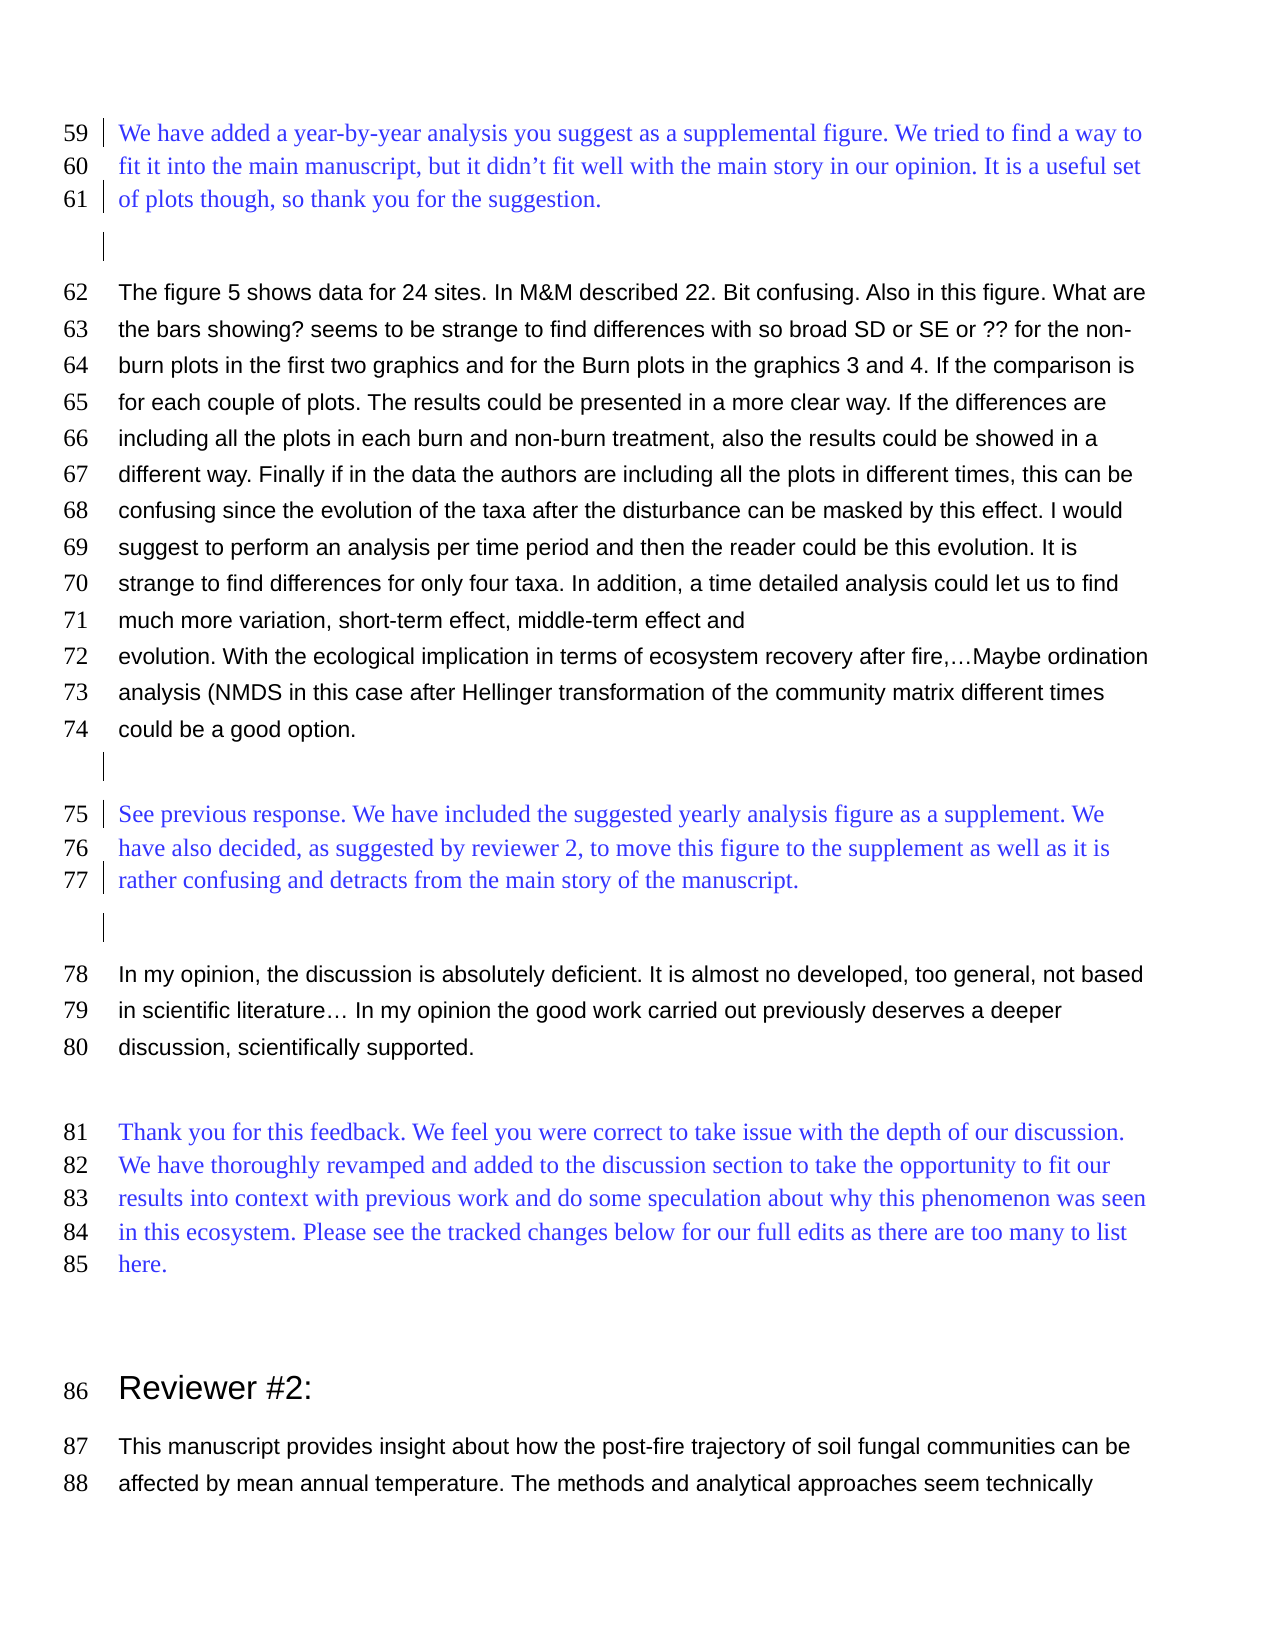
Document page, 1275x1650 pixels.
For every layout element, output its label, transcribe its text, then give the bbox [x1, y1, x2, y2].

text In my opinion, the discussion is absolutely deficient. It is almost no developed, too general, not based in scientific literature… In my opinion the good work carried out previously deserves a deeper discussion, scientifically supported. [118, 961, 1157, 1060]
text See previous response. We have included the suggested yearly analysis figure as a supplement. We have also decided, as suggested by reviewer 2, to move this figure to the supplement as well as it is rather confusing and detracts from the main story of the manuscript. [118, 799, 1157, 894]
text The figure 5 shows data for 24 sites. In M&M described 22. Bit confusing. Also in this figure. What are the bars showing? seems to be strange to find differences with so broad SD or SE or ?? for the non-burn plots in the first two graphics and for the Burn plots in the graphics 3 and 4. If the comparison is for each couple of plots. The results could be presented in a more clear way. If the differences are including all the plots in each burn and non-burn treatment, also the results could be showed in a different way. Finally if in the data the authors are including all the plots in different times, this can be confusing since the evolution of the taxa after the disturbance can be masked by this effect. I would suggest to perform an analysis per time period and then the reader could be this evolution. It is strange to find differences for only four taxa. In addition, a time detailed analysis could let us to find much more variation, short-term effect, middle-term effect and [118, 279, 1157, 633]
text evolution. With the ecological implication in terms of ecosystem recovery after fire,…Maybe ordination analysis (NMDS in this case after Hellinger transformation of the community matrix different times could be a good option. [118, 643, 1157, 742]
text Thank you for this feedback. We feel you were correct to take issue with the depth of our discussion. We have thoroughly revamped and added to the discussion section to take the opportunity to fit our results into context with previous work and do some speculation about why this phenomenon was seen in this ecosystem. Please see the tracked changes below for our full edits as there are too many to list here. [118, 1117, 1157, 1311]
text This manuscript provides insight about how the post-fire trajectory of soil fungal communities can be affected by mean annual temperature. The methods and analytical approaches seem technically [118, 1433, 1157, 1496]
subtitle Reviewer #2: [118, 1368, 1157, 1406]
text We have added a year-by-year analysis you suggest as a supplemental figure. We tried to find a way to fit it into the main manuscript, but it didn’t fit well with the main story in our opinion. It is a useful set of plots though, so thank you for the suggestion. [118, 118, 1157, 213]
